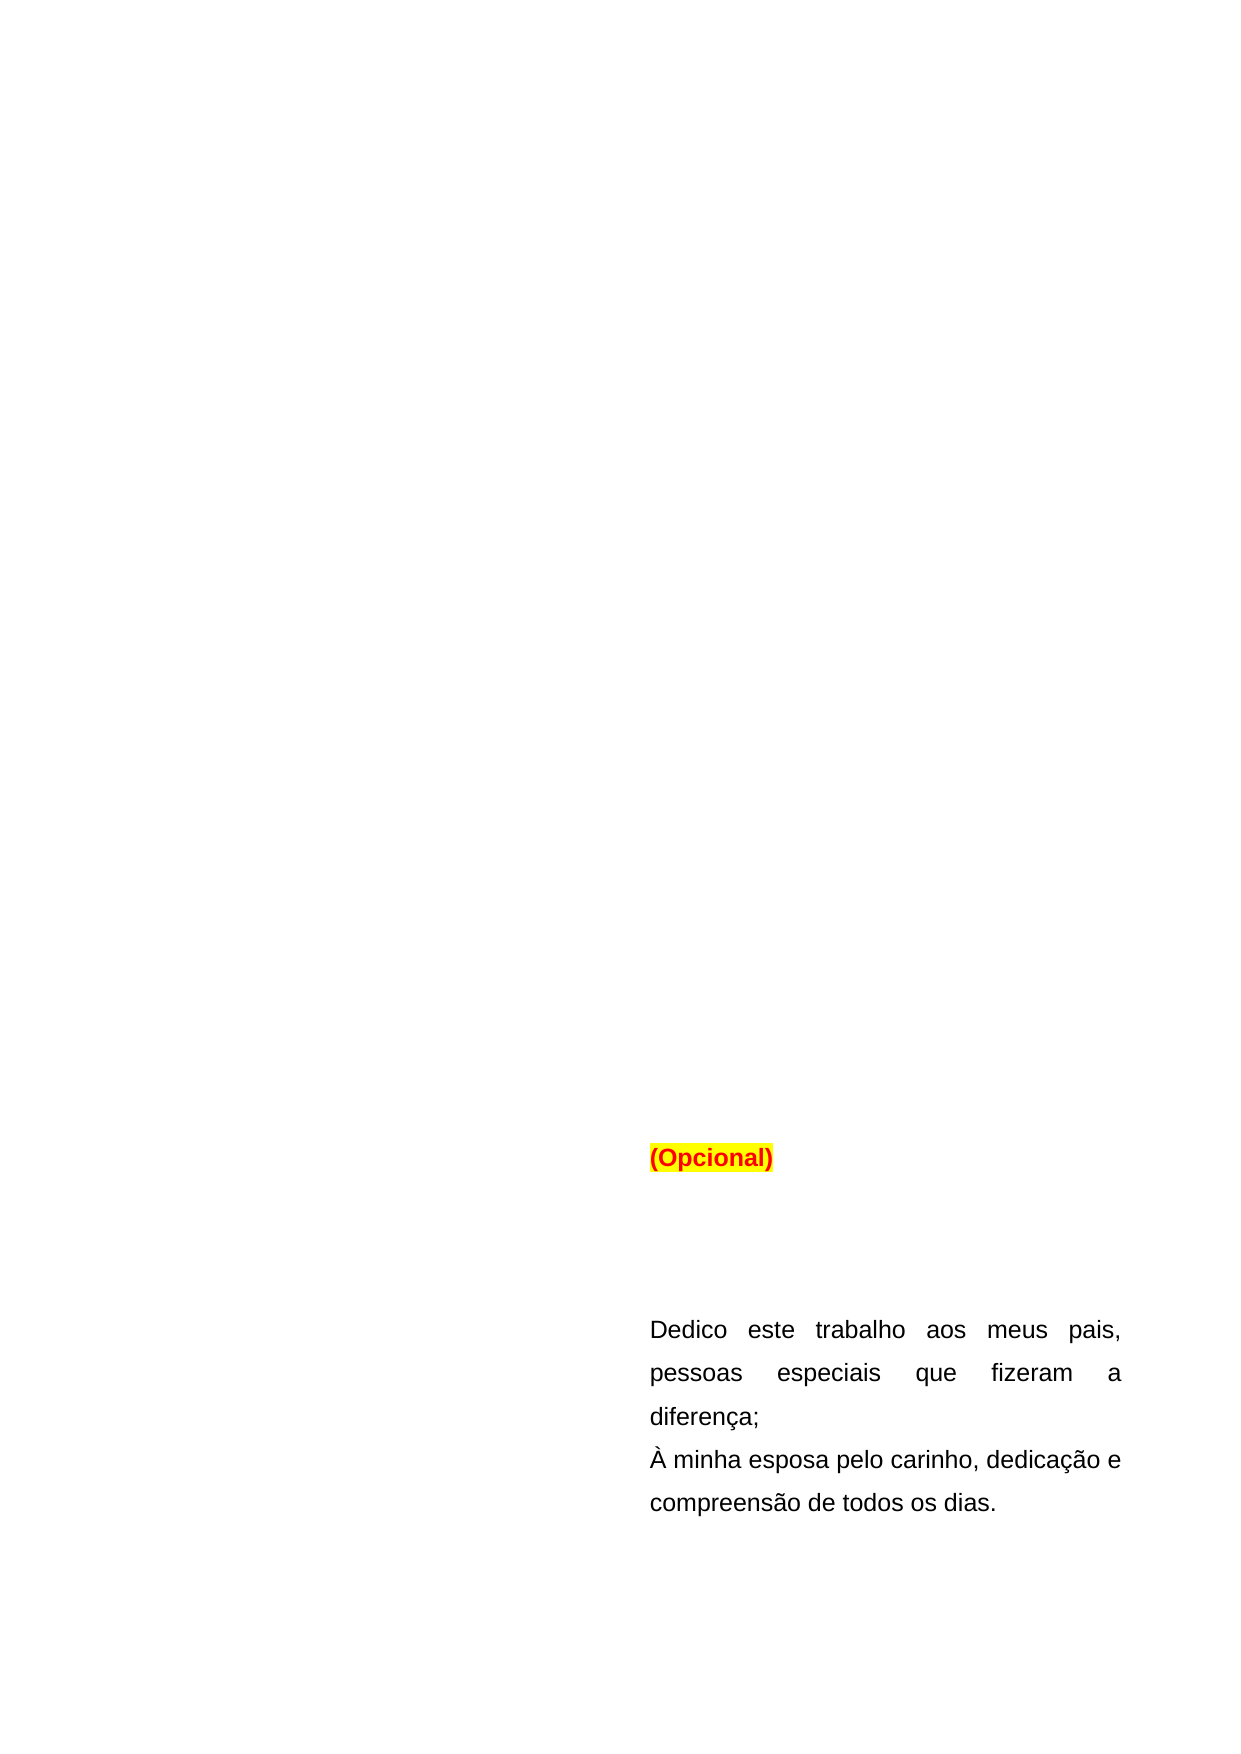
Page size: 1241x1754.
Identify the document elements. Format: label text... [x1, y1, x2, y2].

text Dedico este trabalho aos meus pais, pessoas especiais que fizeram a diferença; [649, 1315, 1122, 1430]
text (Opcional) [649, 1143, 1122, 1172]
text À minha esposa pelo carinho, dedicação e compreensão de todos os dias. [649, 1445, 1122, 1517]
